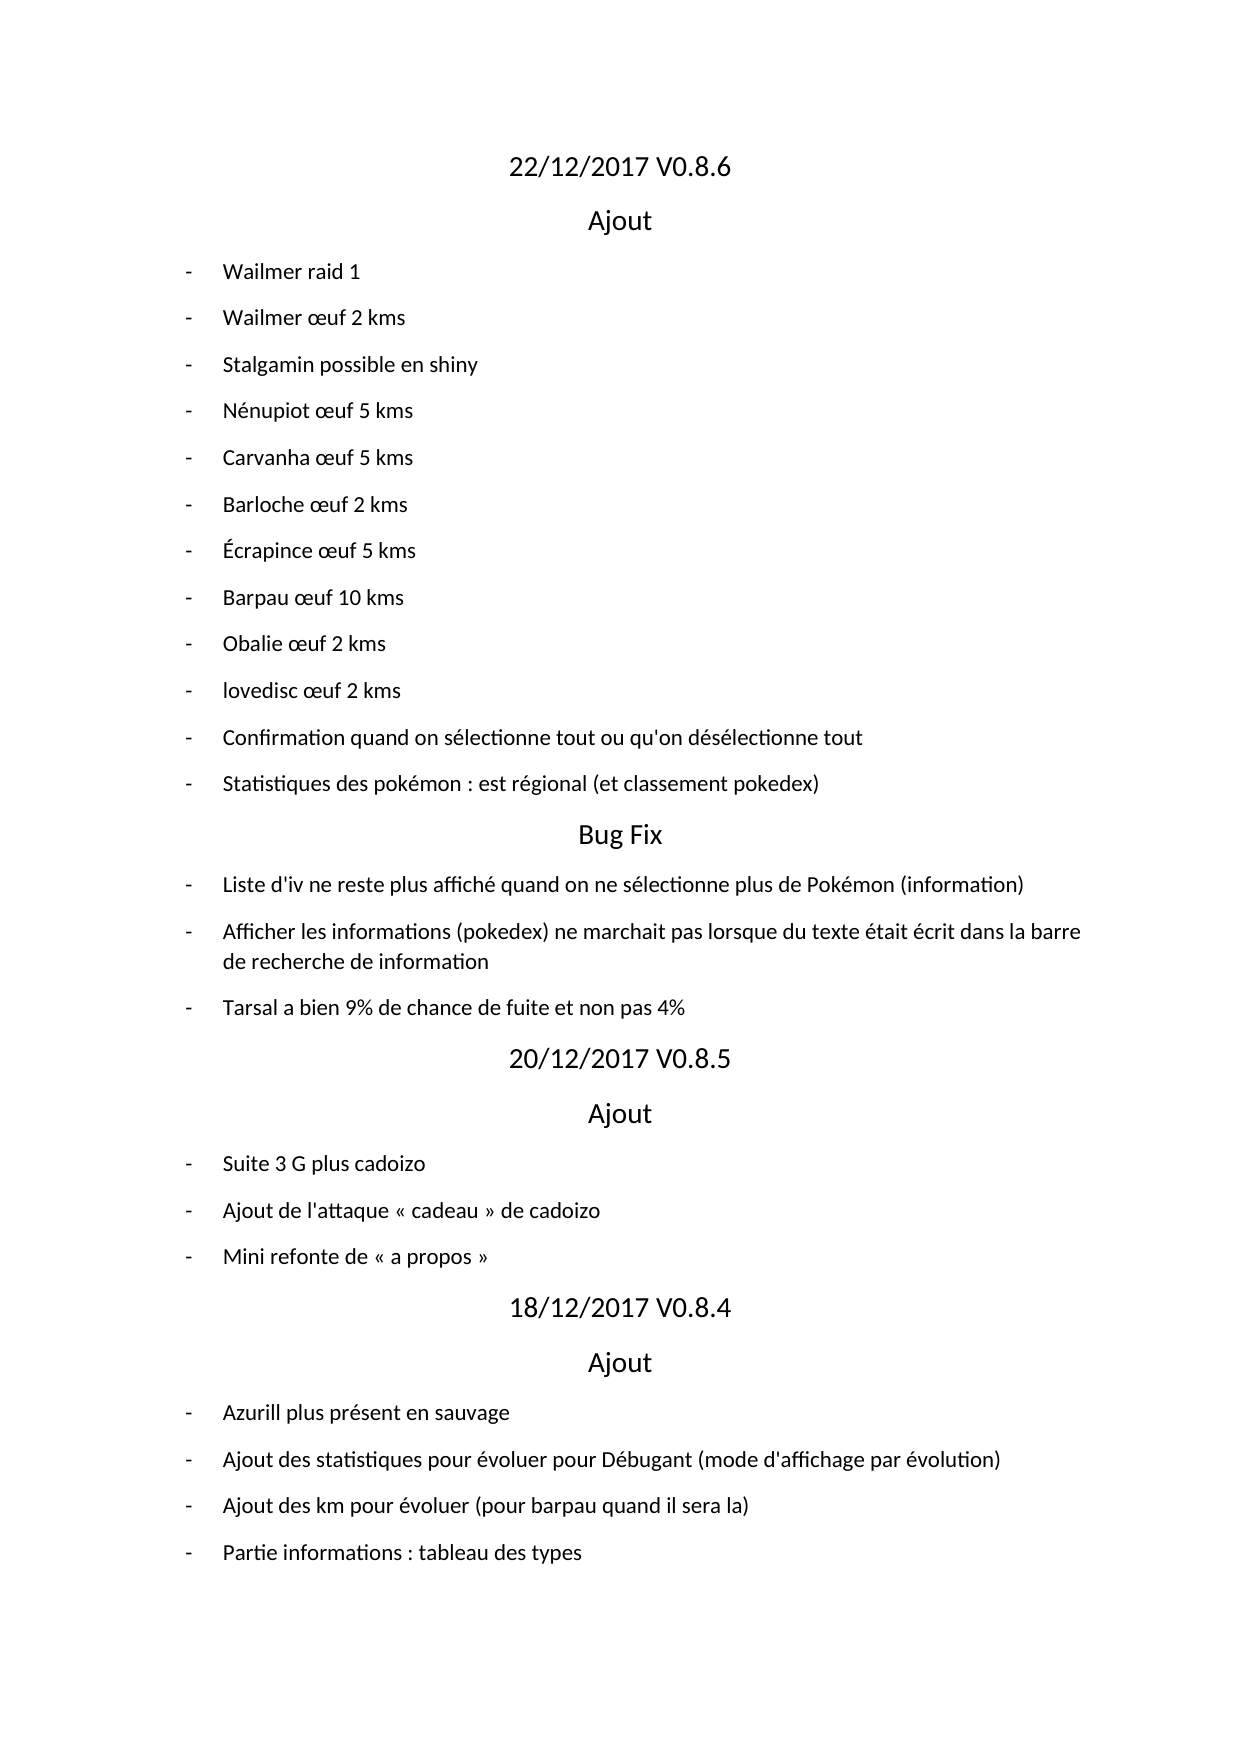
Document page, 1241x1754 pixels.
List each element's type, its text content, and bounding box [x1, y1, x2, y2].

list Suite 3 G plus cadoizo [185, 1149, 1093, 1177]
list Partie informations : tableau des types [185, 1538, 1093, 1566]
list Bug Fix [148, 816, 1093, 851]
list Écrapince œuf 5 kms [185, 536, 1093, 564]
list Tarsal a bien 9% de chance de fuite et non pas 4% [185, 993, 1093, 1021]
text 22/12/2017 V0.8.6 [148, 148, 1093, 183]
list Afficher les informations (pokedex) ne marchait pas lorsque du texte était écrit dans la barre de recherche de information [185, 917, 1093, 975]
list Ajout des statistiques pour évoluer pour Débugant (mode d'affichage par évolution) [185, 1445, 1093, 1473]
list Barpau œuf 10 kms [185, 583, 1093, 611]
text Ajout [148, 1344, 1093, 1379]
list Ajout de l'attaque « cadeau » de cadoizo [185, 1196, 1093, 1224]
list Stalgamin possible en shiny [185, 350, 1093, 378]
text 18/12/2017 V0.8.4 [148, 1289, 1093, 1325]
text 20/12/2017 V0.8.5 [148, 1040, 1093, 1076]
text Ajout [148, 202, 1093, 238]
list Barloche œuf 2 kms [185, 490, 1093, 518]
list Confirmation quand on sélectionne tout ou qu'on désélectionne tout [185, 723, 1093, 751]
list Ajout des km pour évoluer (pour barpau quand il sera la) [185, 1492, 1093, 1519]
list Mini refonte de « a propos » [185, 1242, 1093, 1271]
list Azurill plus présent en sauvage [185, 1398, 1093, 1426]
list Statistiques des pokémon : est régional (et classement pokedex) [185, 769, 1093, 797]
list Wailmer raid 1 [185, 257, 1093, 285]
list Obalie œuf 2 kms [185, 629, 1093, 657]
list Liste d'iv ne reste plus affiché quand on ne sélectionne plus de Pokémon (information) [185, 870, 1093, 898]
list Carvanha œuf 5 kms [185, 443, 1093, 471]
list lovedisc œuf 2 kms [185, 676, 1093, 704]
list Nénupiot œuf 5 kms [185, 397, 1093, 425]
list Wailmer œuf 2 kms [185, 303, 1093, 332]
text Ajout [148, 1095, 1093, 1130]
